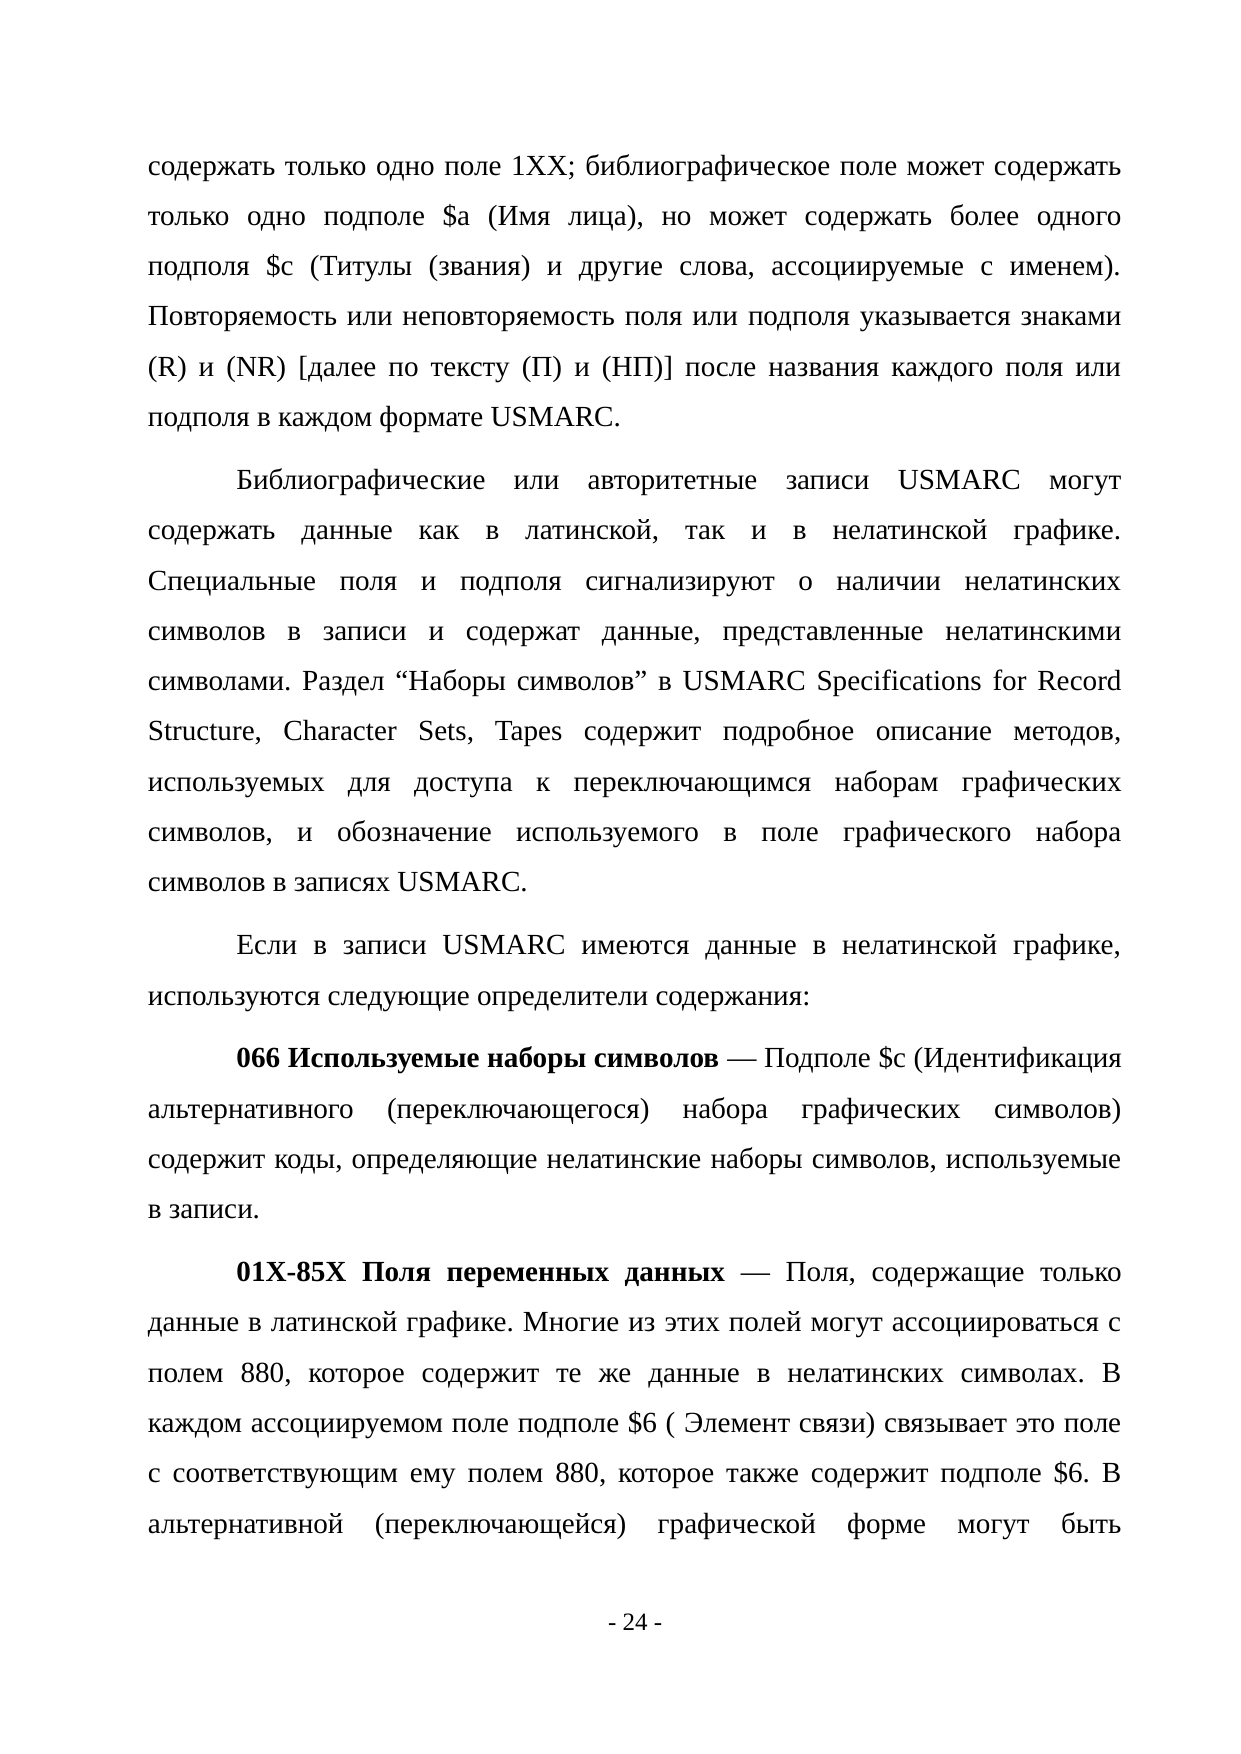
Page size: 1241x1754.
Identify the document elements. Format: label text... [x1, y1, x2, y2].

text 01Х-85Х Поля переменных данных — Поля, содержащие только данные в латинской графике. Многие из этих полей могут ассоциироваться с полем 880, которое содержит те же данные в нелатинских символах. В каждом ассоциируемом поле подполе $6 ( Элемент связи) связывает это поле с соответствующим ему полем 880, которое также содержит подполе $6. В альтернативной (переключающейся) графической форме могут быть [148, 1254, 1122, 1539]
text Библиографические или авторитетные записи USMARC могут содержать данные как в латинской, так и в нелатинской графике. Специальные поля и подполя сигнализируют о наличии нелатинских символов в записи и содержат данные, представленные нелатинскими символами. Раздел “Наборы символов” в USMARC Specifications for Record Structure, Character Sets, Tapes содержит подробное описание методов, используемых для доступа к переключающимся наборам графических символов, и обозначение используемого в поле графического набора символов в записях USMARC. [148, 462, 1122, 898]
text Если в записи USMARC имеются данные в нелатинской графике, используются следующие определители содержания: [148, 927, 1122, 1011]
text содержать только одно поле 1ХХ; библиографическое поле может содержать только одно подполе $а (Имя лица), но может содержать более одного подполя $с (Титулы (звания) и другие слова, ассоциируемые с именем). Повторяемость или неповторяемость поля или подполя указывается знаками (R) и (NR) [далее по тексту (П) и (НП)] после названия каждого поля или подполя в каждом формате USMARC. [148, 148, 1122, 433]
text 066 Используемые наборы символов — Подполе $с (Идентификация альтернативного (переключающегося) набора графических символов) содержит коды, определяющие нелатинские наборы символов, используемые в записи. [148, 1040, 1122, 1225]
